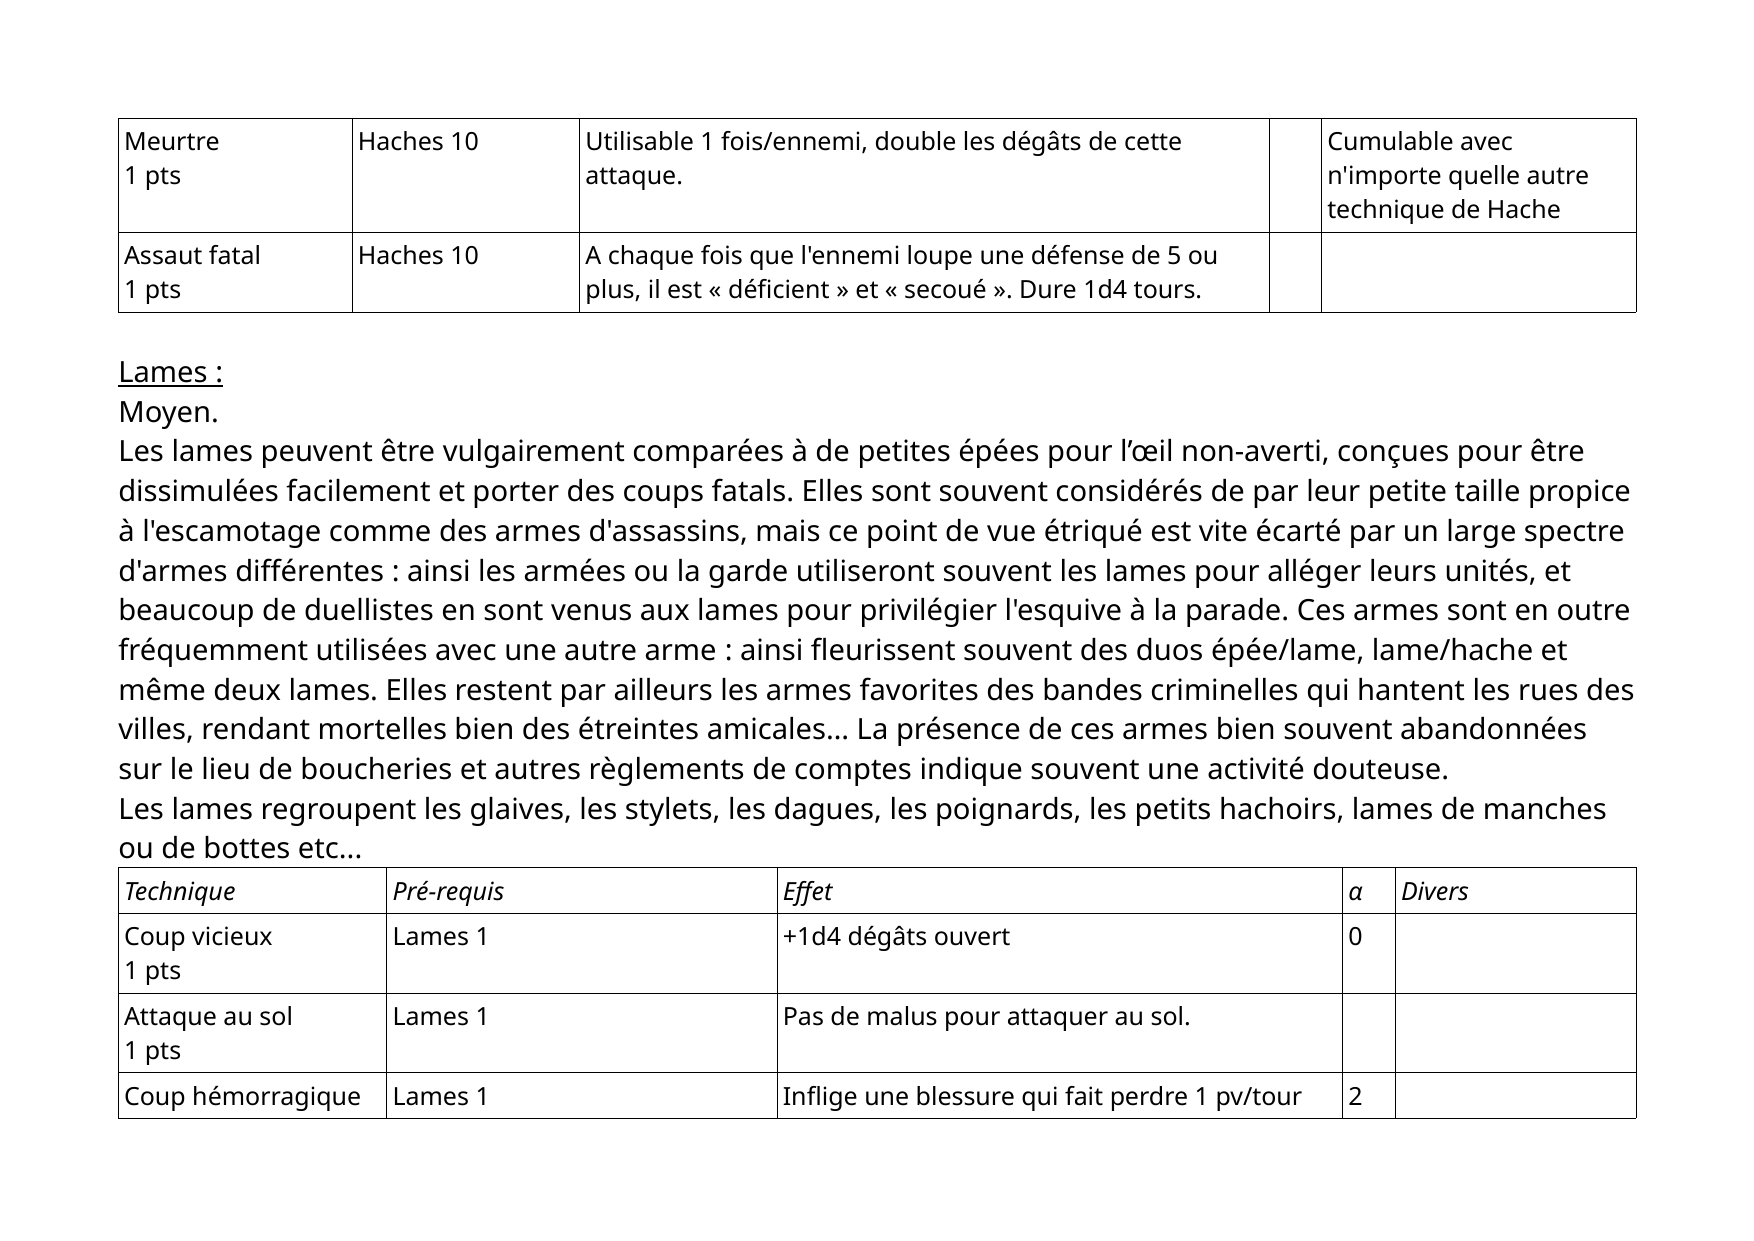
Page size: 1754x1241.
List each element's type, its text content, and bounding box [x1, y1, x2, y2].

table_cell Meurtre 1 pts [119, 119, 352, 232]
table_cell Assaut fatal 1 pts [119, 233, 352, 312]
table_cell Cumulable avec n'importe quelle autre technique de Hache [1322, 119, 1636, 232]
table_cell Coup hémorragique [119, 1073, 386, 1118]
text Les lames regroupent les glaives, les stylets, les dagues, les poignards, les petits hachoirs, lames de manches ou de bottes etc... [118, 788, 1636, 867]
table_cell [1396, 914, 1636, 993]
table_cell Attaque au sol 1 pts [119, 994, 386, 1072]
table_cell 2 [1343, 1073, 1395, 1118]
table_cell [1343, 994, 1395, 1072]
table_cell 0 [1343, 914, 1395, 993]
table_cell [1270, 119, 1321, 232]
table_cell A chaque fois que l'ennemi loupe une défense de 5 ou plus, il est « déficient » et « secoué ». Dure 1d4 tours. [580, 233, 1269, 312]
table_cell Pas de malus pour attaquer au sol. [778, 994, 1342, 1072]
table_cell Lames 1 [387, 994, 777, 1072]
table_header Divers [1396, 868, 1636, 913]
subtitle Lames : [118, 351, 1636, 391]
table_header Technique [119, 868, 386, 913]
table_cell Haches 10 [353, 233, 579, 312]
table_cell [1396, 1073, 1636, 1118]
text Les lames peuvent être vulgairement comparées à de petites épées pour l’œil non-averti, conçues pour être dissimulées facilement et porter des coups fatals. Elles sont souvent considérés de par leur petite taille propice à l'escamotage comme des armes d'assassins, mais ce point de vue étriqué est vite écarté par un large spectre d'armes différentes : ainsi les armées ou la garde utiliseront souvent les lames pour alléger leurs unités, et beaucoup de duellistes en sont venus aux lames pour privilégier l'esquive à la parade. Ces armes sont en outre fréquemment utilisées avec une autre arme : ainsi fleurissent souvent des duos épée/lame, lame/hache et même deux lames. Elles restent par ailleurs les armes favorites des bandes criminelles qui hantent les rues des villes, rendant mortelles bien des étreintes amicales… La présence de ces armes bien souvent abandonnées sur le lieu de boucheries et autres règlements de comptes indique souvent une activité douteuse. [118, 431, 1636, 788]
table_cell Haches 10 [353, 119, 579, 232]
table_header α [1343, 868, 1395, 913]
table_cell Utilisable 1 fois/ennemi, double les dégâts de cette attaque. [580, 119, 1269, 232]
table_cell Lames 1 [387, 914, 777, 993]
table_cell Inflige une blessure qui fait perdre 1 pv/tour [778, 1073, 1342, 1118]
table_cell [1322, 233, 1636, 312]
table_header Pré-requis [387, 868, 777, 913]
table_cell [1396, 994, 1636, 1072]
table_cell Lames 1 [387, 1073, 777, 1118]
table_cell Coup vicieux 1 pts [119, 914, 386, 993]
text Moyen. [118, 391, 1636, 431]
table_cell [1270, 233, 1321, 312]
table_header Effet [778, 868, 1342, 913]
table_cell +1d4 dégâts ouvert [778, 914, 1342, 993]
